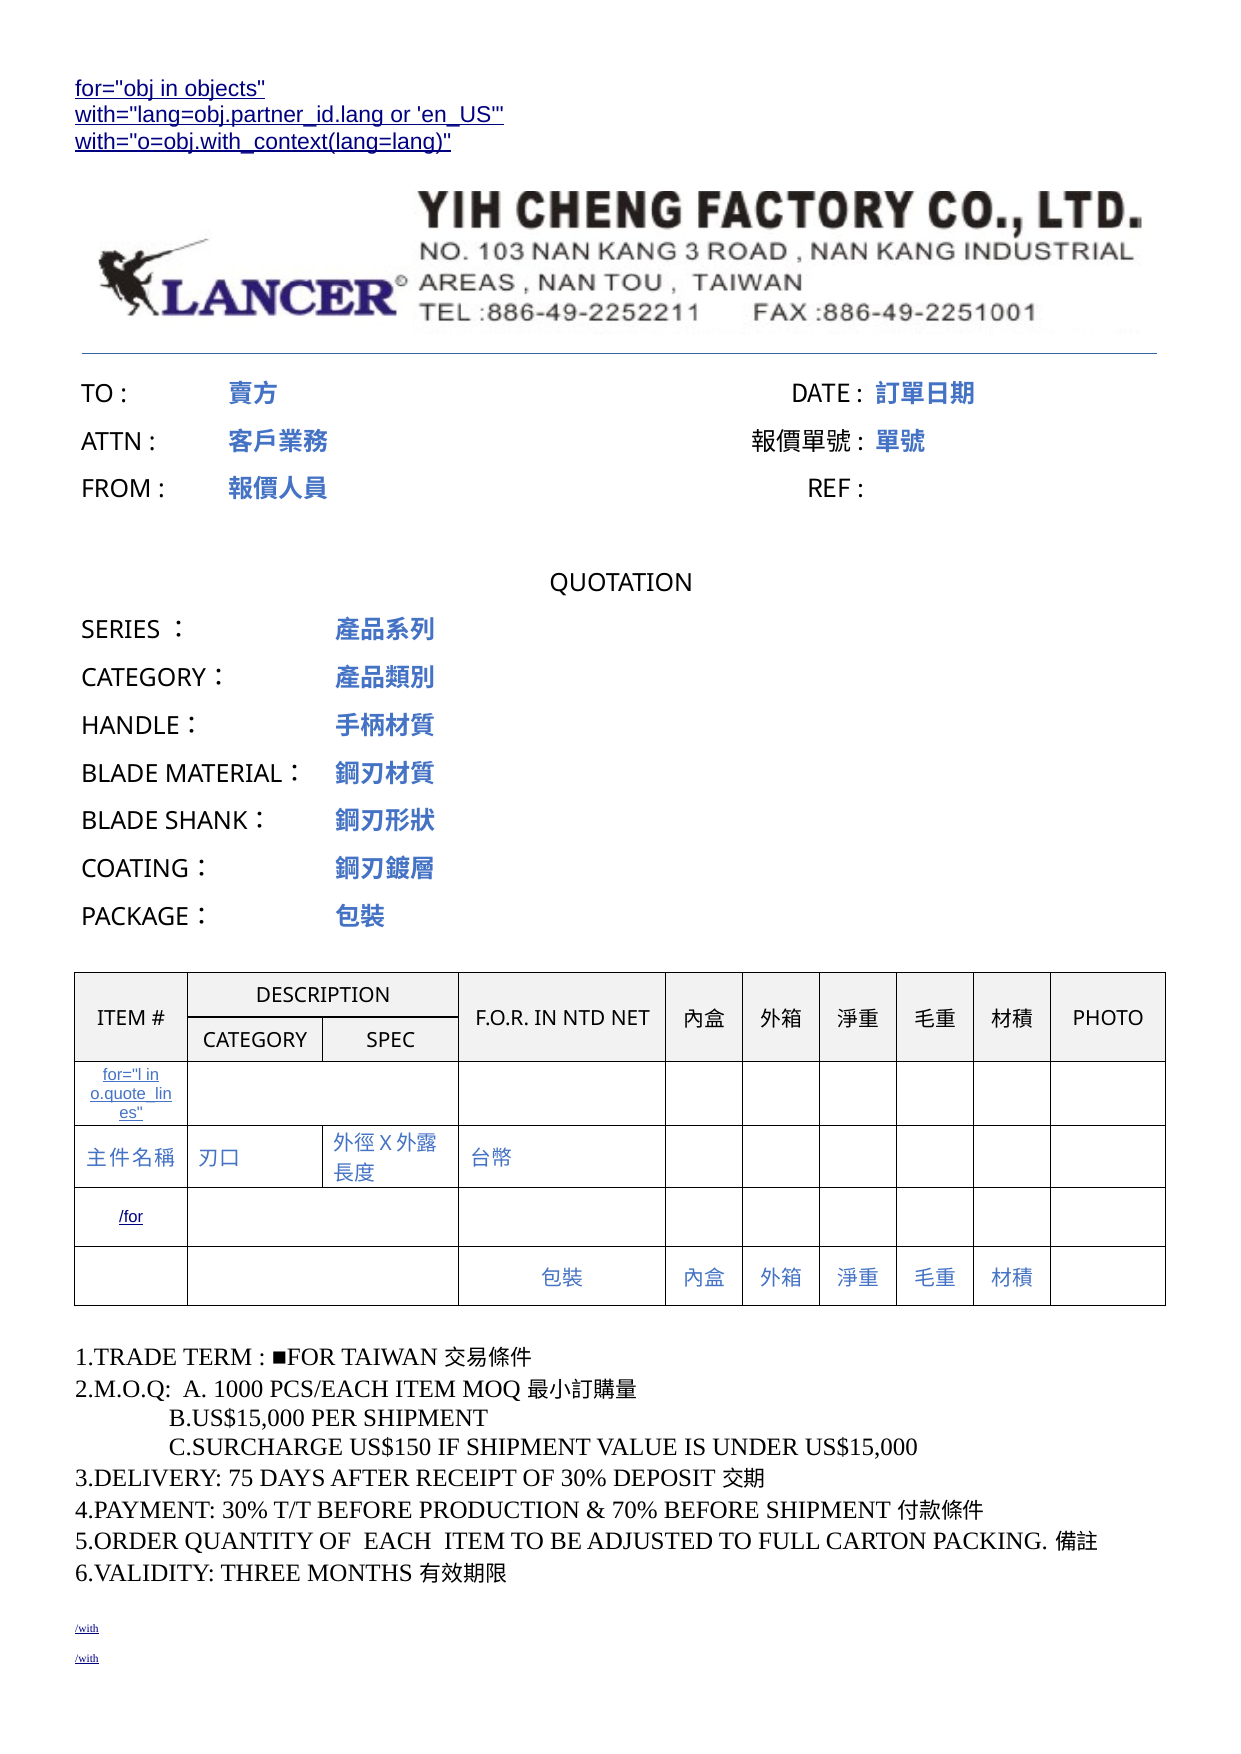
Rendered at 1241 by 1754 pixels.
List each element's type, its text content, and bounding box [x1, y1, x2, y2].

text 4.PAYMENT: 30% T/T BEFORE PRODUCTION & 70% BEFORE SHIPMENT 付款條件 [75, 1493, 1165, 1524]
table_header TO : [75, 368, 223, 416]
table_header 產品系列 [330, 604, 1167, 652]
text with="lang=obj.partner_id.lang or 'en_US'" [75, 101, 1165, 128]
table_cell [1051, 1247, 1165, 1305]
table_header 外箱 [743, 973, 819, 1061]
table_cell 包裝 [459, 1247, 665, 1305]
table_cell [743, 1126, 819, 1187]
table_cell [869, 511, 1167, 559]
table_header DATE : [619, 368, 869, 416]
table_cell [75, 511, 223, 559]
table_cell [188, 1247, 458, 1305]
table_cell REF : [619, 463, 869, 511]
table_header 內盒 [666, 973, 742, 1061]
text 5.ORDER QUANTITY OF EACH ITEM TO BE ADJUSTED TO FULL CARTON PACKING. 備註 [75, 1524, 1165, 1556]
table_cell [75, 1247, 187, 1305]
table_cell 鋼刃形狀 [330, 795, 1167, 843]
table_cell [459, 1062, 665, 1125]
text 2.M.O.Q: A. 1000 PCS/EACH ITEM MOQ 最小訂購量 [75, 1372, 1165, 1403]
table_cell [223, 511, 619, 559]
table_cell CATEGORY [188, 1018, 322, 1061]
table_header 賣方 [223, 368, 619, 416]
table_cell [743, 1188, 819, 1246]
table_cell FROM : [75, 463, 223, 511]
table_cell [1051, 1188, 1165, 1246]
table_cell for="l in o.quote_lines" [75, 1062, 187, 1125]
table_cell [743, 1062, 819, 1125]
table_cell /for [75, 1188, 187, 1246]
table_cell 刃口 [188, 1126, 322, 1187]
table_cell 鋼刃鍍層 [330, 843, 1167, 890]
table_cell [897, 1062, 973, 1125]
text 1.TRADE TERM : ■FOR TAIWAN 交易條件 [75, 1340, 1165, 1372]
table_cell 主件名稱 [75, 1126, 187, 1187]
text for="obj in objects" [75, 75, 1165, 101]
table_cell [897, 1126, 973, 1187]
table_cell COATING： [75, 843, 330, 890]
table_cell [1051, 1062, 1165, 1125]
table_cell BLADE SHANK： [75, 795, 330, 843]
table_header 材積 [974, 973, 1050, 1061]
table_cell 材積 [974, 1247, 1050, 1305]
table_header F.O.R. IN NTD NET [459, 973, 665, 1061]
table_cell CATEGORY： [75, 652, 330, 699]
table_cell [188, 1062, 458, 1125]
table_cell 淨重 [820, 1247, 896, 1305]
table_cell [974, 1126, 1050, 1187]
table_cell [820, 1188, 896, 1246]
table_cell 手柄材質 [330, 700, 1167, 747]
text B.US$15,000 PER SHIPMENT [75, 1403, 1165, 1432]
table_header SERIES ： [75, 604, 330, 652]
table_cell [869, 463, 1167, 511]
table_cell 客戶業務 [223, 416, 619, 463]
table_cell 報價人員 [223, 463, 619, 511]
table_cell [1051, 1126, 1165, 1187]
table_cell 包裝 [330, 890, 1167, 938]
text C.SURCHARGE US$150 IF SHIPMENT VALUE IS UNDER US$15,000 [75, 1432, 1165, 1461]
table_header PHOTO [1051, 973, 1165, 1061]
text 6.VALIDITY: THREE MONTHS 有效期限 [75, 1556, 1165, 1588]
table_header 淨重 [820, 973, 896, 1061]
table_cell [974, 1188, 1050, 1246]
table_cell QUOTATION [75, 559, 1167, 604]
table_header 訂單日期 [869, 368, 1167, 416]
table_header 毛重 [897, 973, 973, 1061]
table_cell 外徑X外露長度 [323, 1126, 458, 1187]
table_cell 單號 [869, 416, 1167, 463]
table_cell [666, 1126, 742, 1187]
table_cell 毛重 [897, 1247, 973, 1305]
table_cell [820, 1062, 896, 1125]
table_cell HANDLE： [75, 700, 330, 747]
table_cell 鋼刃材質 [330, 747, 1167, 795]
table_cell [459, 1188, 665, 1246]
table_cell BLADE MATERIAL： [75, 747, 330, 795]
table_header ITEM # [75, 973, 187, 1061]
table_cell [897, 1188, 973, 1246]
table_cell 外箱 [743, 1247, 819, 1305]
table_cell 產品類別 [330, 652, 1167, 699]
table_cell ATTN : [75, 416, 223, 463]
table_cell PACKAGE： [75, 890, 330, 938]
picture [98, 191, 1142, 334]
table_cell [820, 1126, 896, 1187]
text 3.DELIVERY: 75 DAYS AFTER RECEIPT OF 30% DEPOSIT 交期 [75, 1461, 1165, 1493]
table_cell 報價單號 : [619, 416, 869, 463]
text with="o=obj.with_context(lang=lang)" [75, 128, 1165, 154]
table_cell [974, 1062, 1050, 1125]
table_cell [619, 511, 869, 559]
table_header DESCRIPTION [188, 973, 458, 1016]
table_cell [188, 1188, 458, 1246]
table_cell 台幣 [459, 1126, 665, 1187]
table_cell 內盒 [666, 1247, 742, 1305]
text /with [75, 1651, 1165, 1665]
table_cell [666, 1062, 742, 1125]
table_cell [666, 1188, 742, 1246]
text /with [75, 1622, 1165, 1635]
table_cell SPEC [323, 1018, 458, 1061]
